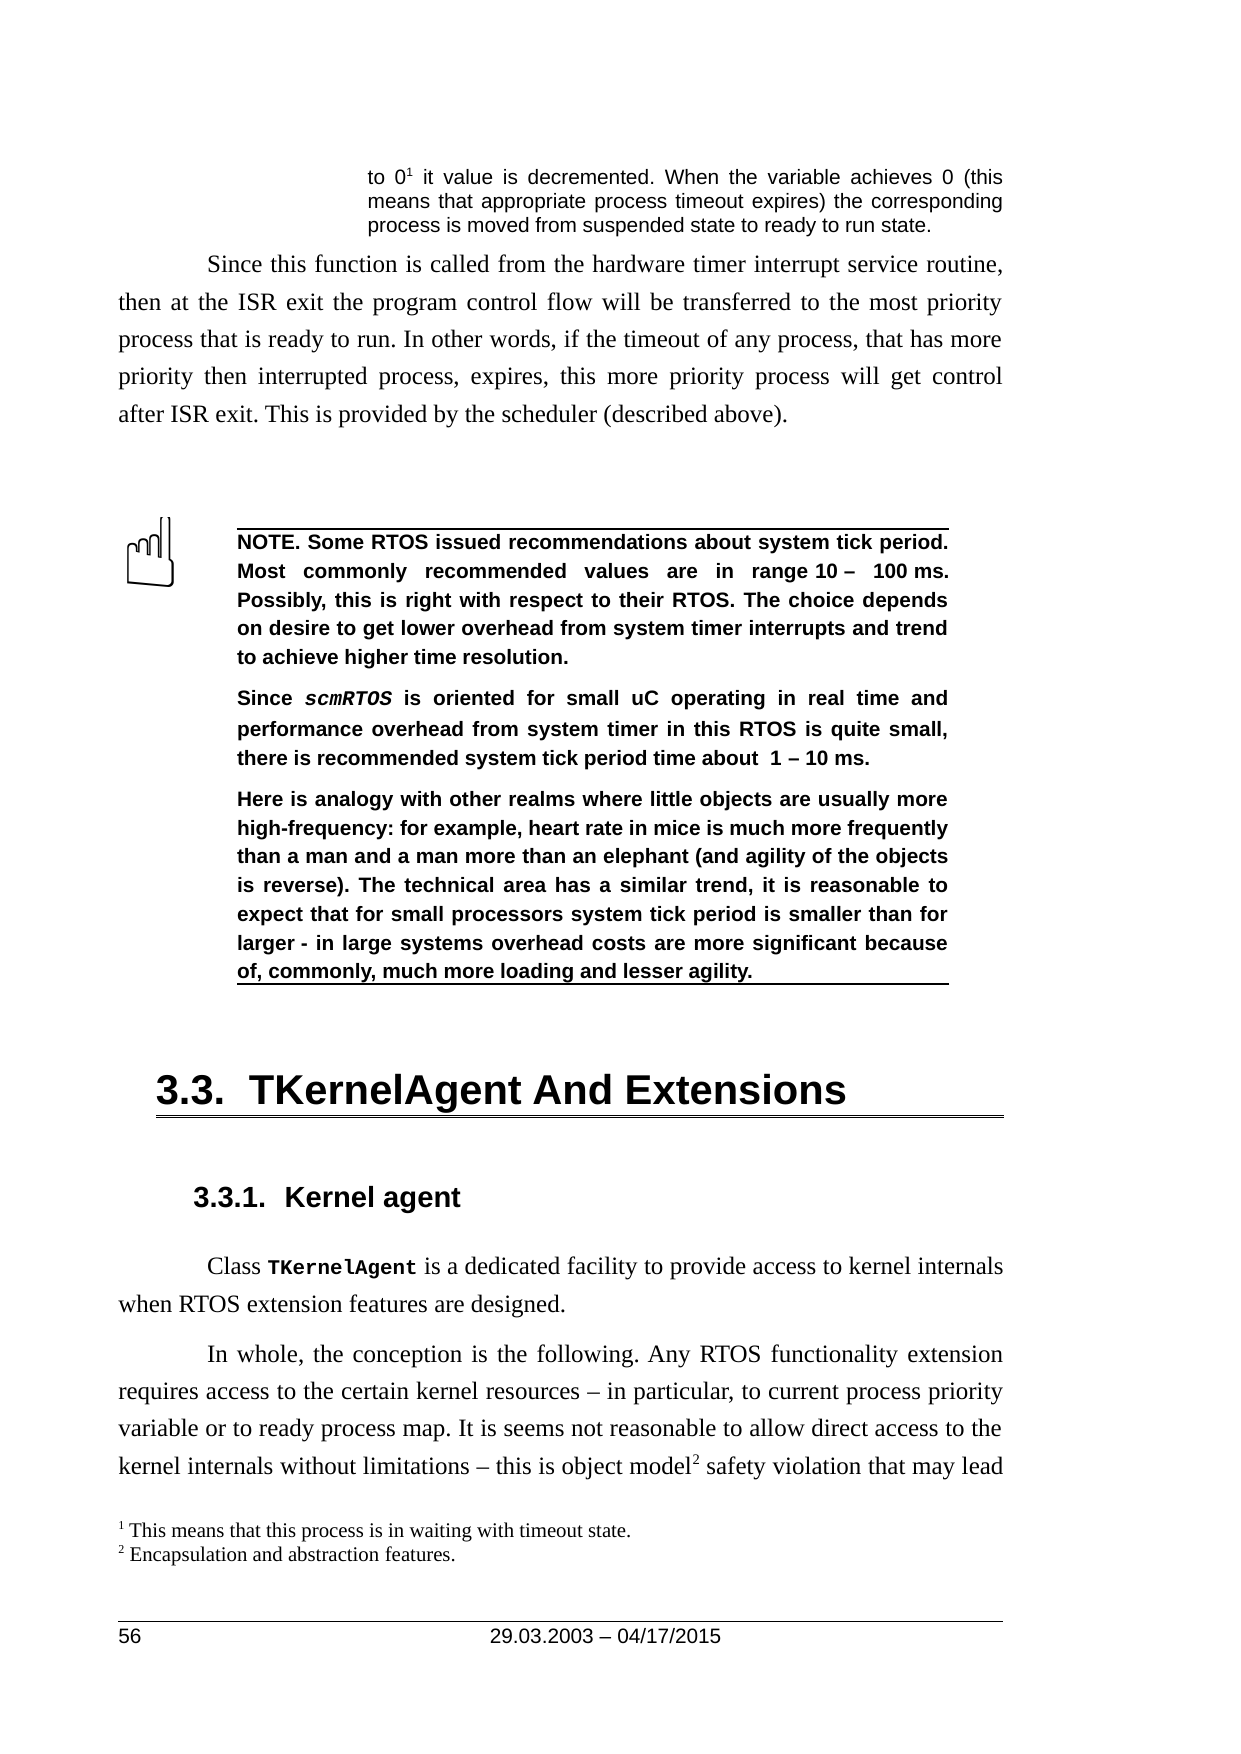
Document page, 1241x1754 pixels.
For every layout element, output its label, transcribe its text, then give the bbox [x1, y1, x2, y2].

text  [120, 518, 212, 604]
text Since this function is called from the hardware timer interrupt service routine, then at the ISR exit the program control flow will be transferred to the most priority process that is ready to run. In other words, if the timeout of any process, that has more priority then interrupted process, expires, this more priority process will get control after ISR exit. This is provided by the scheduler (described above). [118, 249, 1004, 427]
text In whole, the conception is the following. Any RTOS functionality extension requires access to the certain kernel resources – in particular, to current process priority variable or to ready process map. It is seems not reasonable to allow direct access to the kernel internals without limitations – this is object model safety violation that may lead [118, 1339, 1004, 1479]
text NOTE. Some RTOS issued recommendations about system tick period. Most commonly recommended values are in range 10 – 100 ms. Possibly, this is right with respect to their RTOS. The choice depends on desire to get lower overhead from system timer interrupts and trend to achieve higher time resolution. [237, 530, 949, 669]
subtitle TKernelAgent And Extensions [156, 1065, 1004, 1115]
text Since scmRTOS is oriented for small uC operating in real time and performance overhead from system timer in this RTOS is quite small, there is recommended system tick period time about 1 – 10 ms. [237, 686, 949, 769]
text Here is analogy with other realms where little objects are usually more high-frequency: for example, heart rate in mice is much more frequently than a man and a man more than an elephant (and agility of the objects is reverse). The technical area has a similar trend, it is reasonable to expect that for small processors system tick period is smaller than for larger - in large systems overhead costs are more significant because of, commonly, much more loading and lesser agility. [237, 787, 949, 983]
subtitle Kernel agent [193, 1180, 886, 1213]
list then there is a check process timeout loop. In the loop, all registered processes timeout variables checked and if the variable is not equal to 0 it value is decremented. When the variable achieves 0 (this means that appropriate process timeout expires) the corresponding process is moved from suspended state to ready to run state. [330, 165, 1004, 237]
list This means that this process is in waiting with timeout state. [118, 1518, 1004, 1542]
text Class TKernelAgent is a dedicated facility to provide access to kernel internals when RTOS extension features are designed. [118, 1251, 1004, 1318]
text Encapsulation and abstraction features. [118, 1542, 1004, 1566]
